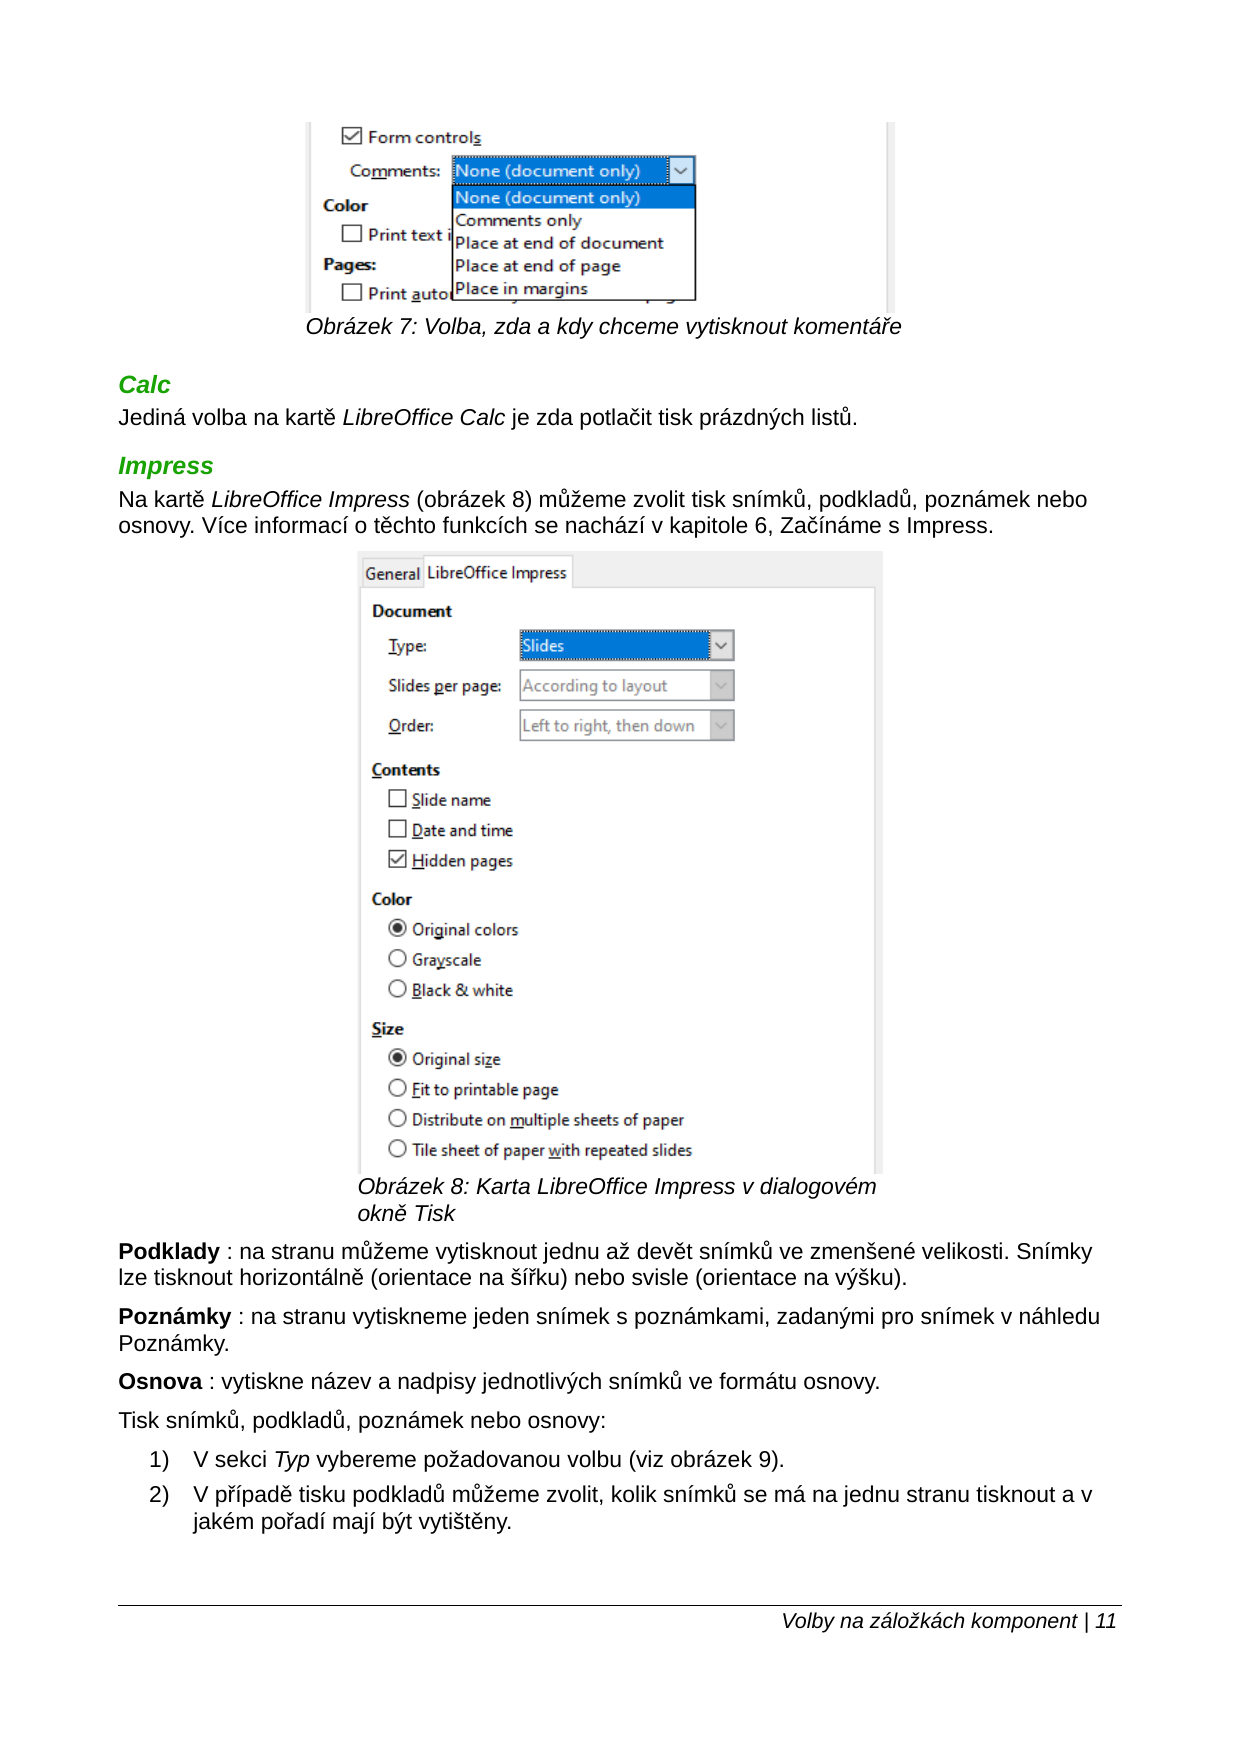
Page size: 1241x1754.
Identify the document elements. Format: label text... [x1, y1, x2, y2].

picture [305, 122, 896, 313]
picture [357, 551, 883, 1174]
text Jediná volba na kartě LibreOffice Calc je zda potlačit tisk prázdných listů. [118, 404, 1122, 431]
list V případě tisku podkladů můžeme zvolit, kolik snímků se má na jednu stranu tisknout a v jakém pořadí mají být vytištěny. [169, 1481, 1122, 1534]
text Poznámky : na stranu vytiskneme jeden snímek s poznámkami, zadanými pro snímek v náhledu Poznámky. [118, 1303, 1122, 1356]
text Podklady : na stranu můžeme vytisknout jednu až devět snímků ve zmenšené velikosti. Snímky lze tisknout horizontálně (orientace na šířku) nebo svisle (orientace na výšku). [118, 1238, 1122, 1291]
list V sekci Typ vybereme požadovanou volbu (viz obrázek 9). [169, 1446, 1122, 1472]
text Osnova : vytiskne název a nadpisy jednotlivých snímků ve formátu osnovy. [118, 1368, 1122, 1395]
text Obrázek 8: Karta LibreOffice Impress v dialogovém okně Tisk [357, 1174, 883, 1226]
subtitle Impress [118, 451, 1122, 480]
text Obrázek 7: Volba, zda a kdy chceme vytisknout komentáře [305, 118, 935, 339]
list Tisk snímků, podkladů, poznámek nebo osnovy: [118, 1407, 1122, 1433]
text Na kartě LibreOffice Impress (obrázek 8) můžeme zvolit tisk snímků, podkladů, poznámek nebo osnovy. Více informací o těchto funkcích se nachází v kapitole 6, Začínáme s Impress. [118, 486, 1122, 539]
subtitle Calc [118, 370, 1122, 398]
